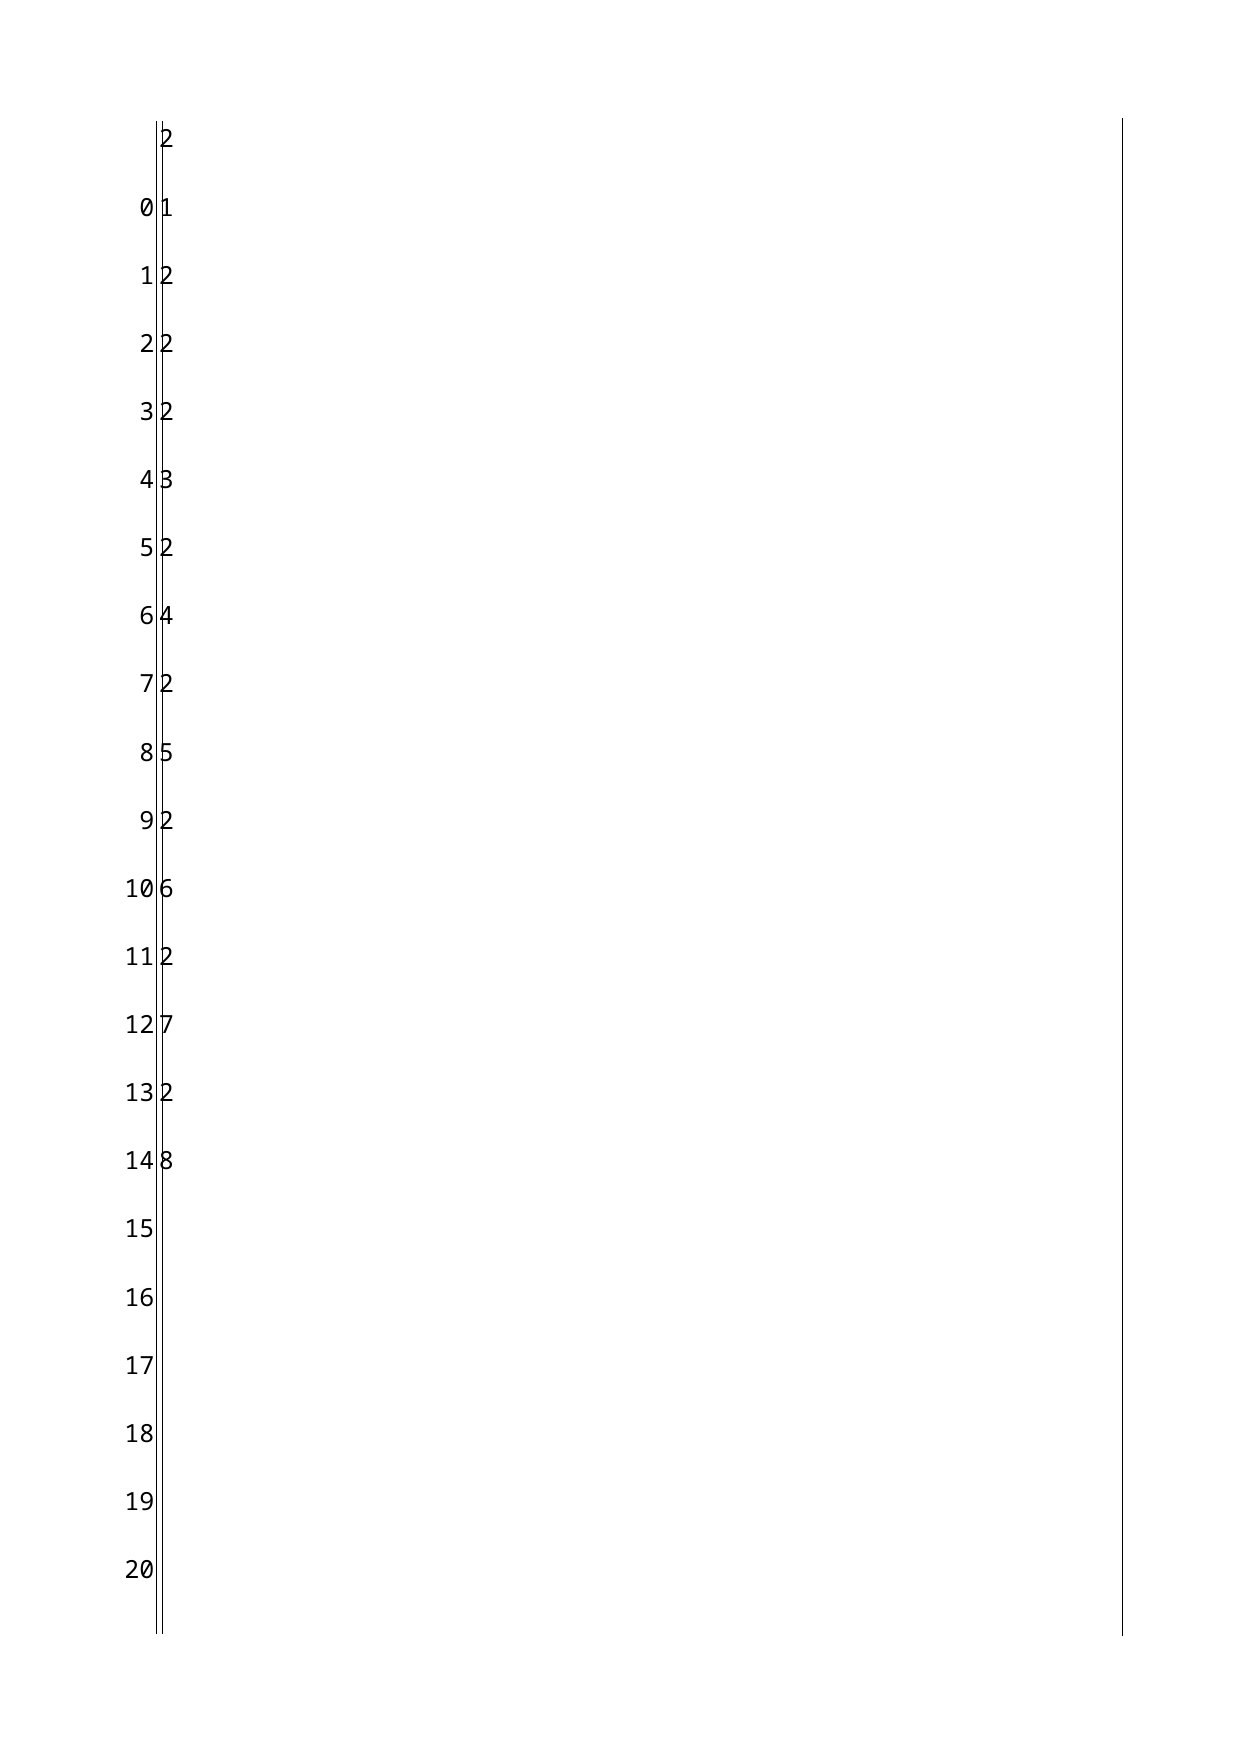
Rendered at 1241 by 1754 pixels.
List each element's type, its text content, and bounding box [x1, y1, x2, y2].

text 16 [121, 1279, 154, 1313]
text 9 [121, 802, 154, 836]
text 17 [121, 1347, 154, 1381]
text 11 [121, 938, 154, 973]
text 12 [121, 1007, 154, 1041]
text 5 [121, 530, 154, 564]
text 3 [121, 393, 154, 428]
text 15 [121, 1211, 154, 1245]
text 6 [121, 598, 154, 632]
text 7 [121, 666, 154, 700]
text 2 [121, 325, 154, 359]
text 0 [121, 189, 154, 223]
text 14 [121, 1143, 154, 1177]
text 10 [121, 870, 154, 904]
text 4 [121, 462, 154, 496]
text 19 [121, 1483, 154, 1518]
text 1 [121, 257, 154, 291]
text 8 [121, 734, 154, 768]
text 13 [121, 1075, 154, 1109]
text 18 [121, 1415, 154, 1449]
text 20 [121, 1552, 154, 1586]
